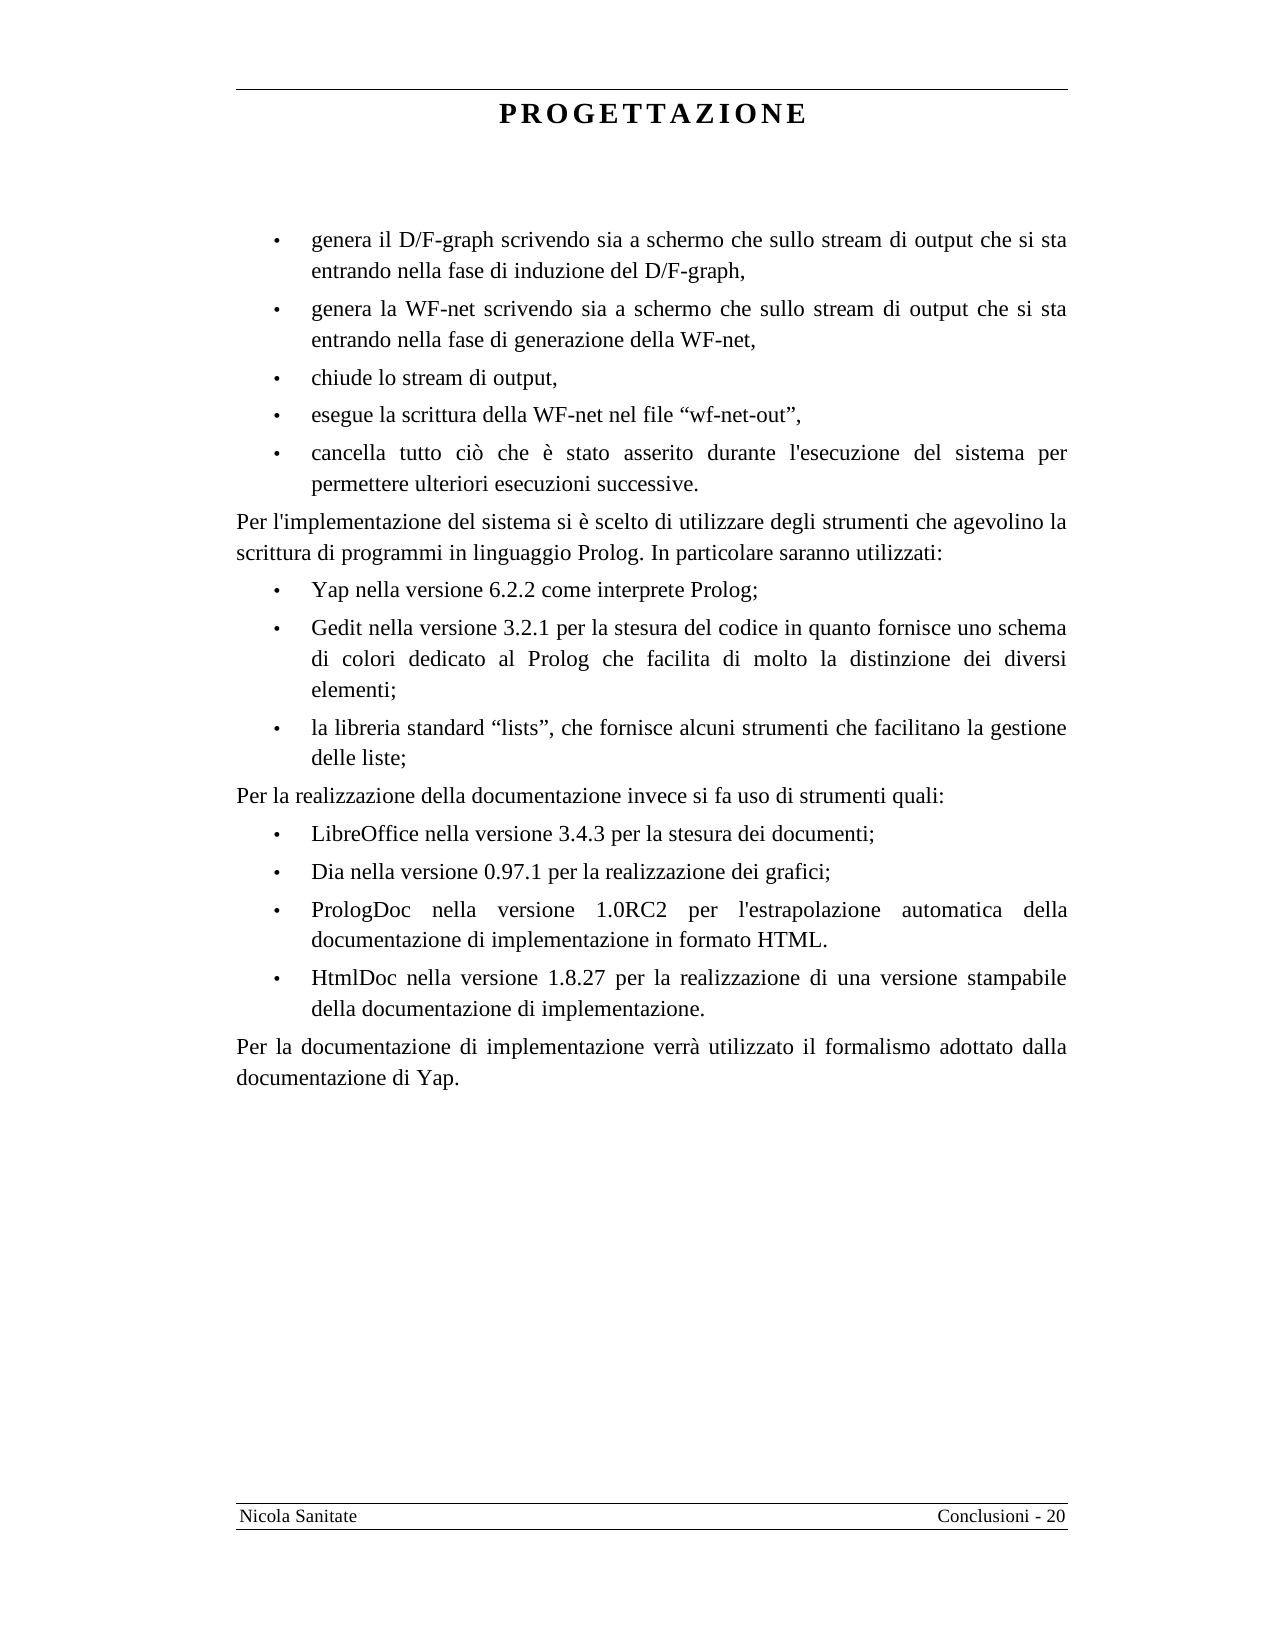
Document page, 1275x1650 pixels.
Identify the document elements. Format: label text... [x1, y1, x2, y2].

list LibreOffice nella versione 3.4.3 per la stesura dei documenti; [274, 821, 1068, 846]
list cancella tutto ciò che è stato asserito durante l'esecuzione del sistema per permettere ulteriori esecuzioni successive. [274, 440, 1068, 496]
list chiude lo stream di output, [274, 364, 1068, 390]
list genera la WF-net scrivendo sia a schermo che sullo stream di output che si sta entrando nella fase di generazione della WF-net, [274, 296, 1068, 352]
list Yap nella versione 6.2.2 come interprete Prolog; [274, 577, 1068, 603]
list genera il D/F-graph scrivendo sia a schermo che sullo stream di output che si sta entrando nella fase di induzione del D/F-graph, [274, 227, 1068, 283]
list Gedit nella versione 3.2.1 per la stesura del codice in quanto fornisce uno schema di colori dedicato al Prolog che facilita di molto la distinzione dei diversi elementi; [274, 615, 1068, 702]
text Per l'implementazione del sistema si è scelto di utilizzare degli strumenti che agevolino la scrittura di programmi in linguaggio Prolog. In particolare saranno utilizzati: [236, 509, 1068, 565]
text Per la documentazione di implementazione verrà utilizzato il formalismo adottato dalla documentazione di Yap. [236, 1034, 1068, 1090]
list PrologDoc nella versione 1.0RC2 per l'estrapolazione automatica della documentazione di implementazione in formato HTML. [274, 897, 1068, 953]
list la libreria standard “lists”, che fornisce alcuni strumenti che facilitano la gestione delle liste; [274, 714, 1068, 771]
list HtmlDoc nella versione 1.8.27 per la realizzazione di una versione stampabile della documentazione di implementazione. [274, 965, 1068, 1021]
list Dia nella versione 0.97.1 per la realizzazione dei grafici; [274, 859, 1068, 884]
list esegue la scrittura della WF-net nel file “wf-net-out”, [274, 402, 1068, 428]
text Per la realizzazione della documentazione invece si fa uso di strumenti quali: [236, 783, 1068, 808]
